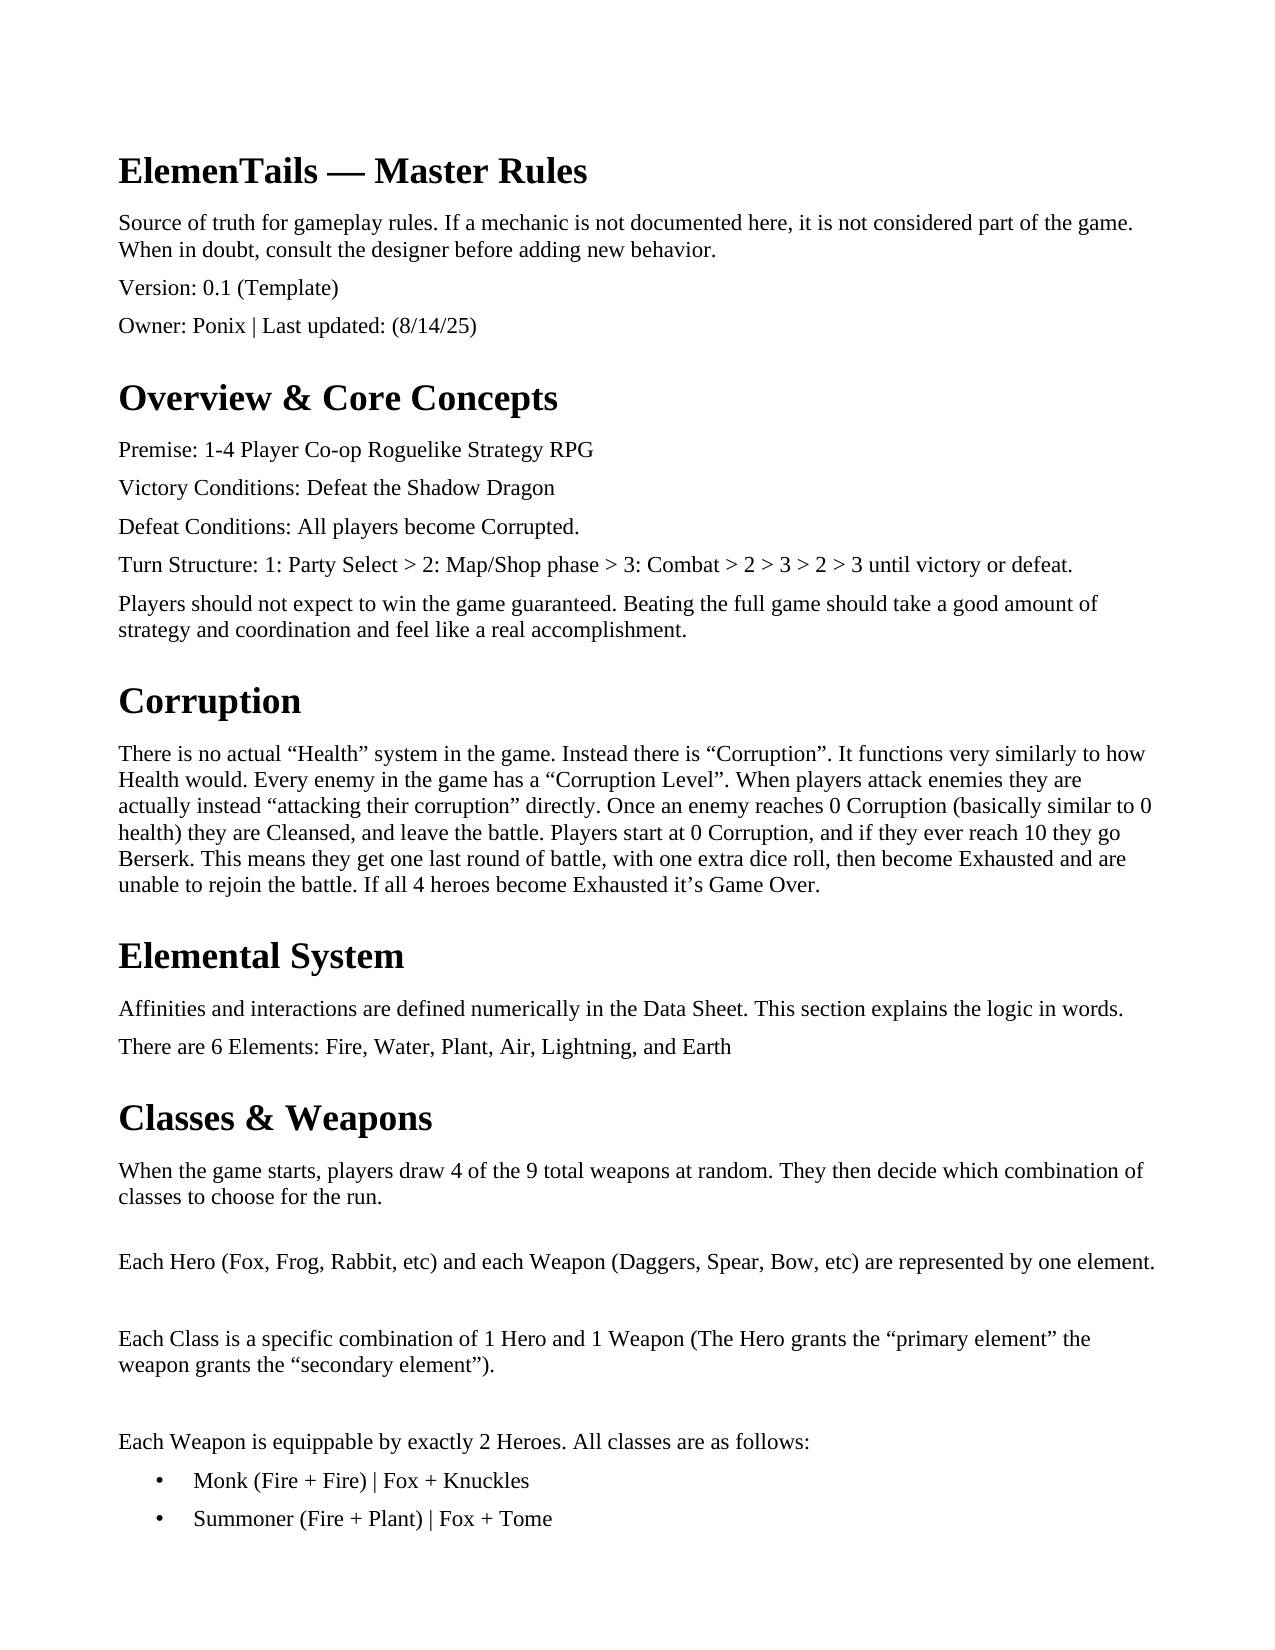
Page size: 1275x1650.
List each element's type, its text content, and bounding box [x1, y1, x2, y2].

text Each Weapon is equippable by exactly 2 Heroes. All classes are as follows: [118, 1428, 1157, 1454]
text Version: 0.1 (Template) [118, 274, 1157, 300]
text Defeat Conditions: All players become Corrupted. [118, 513, 1157, 539]
text Victory Conditions: Defeat the Shadow Dragon [118, 474, 1157, 501]
subtitle Elemental System [118, 934, 1157, 977]
list Monk (Fire + Fire) | Fox + Knuckles [156, 1467, 1157, 1493]
subtitle Classes & Weapons [118, 1096, 1157, 1139]
subtitle ElemenTails — Master Rules [118, 148, 1157, 191]
subtitle Overview & Core Concepts [118, 375, 1157, 418]
subtitle Corruption [118, 678, 1157, 722]
text Affinities and interactions are defined numerically in the Data Sheet. This section explains the logic in words. [118, 995, 1157, 1021]
text Players should not expect to win the game guaranteed. Beating the full game should take a good amount of strategy and coordination and feel like a real accomplishment. [118, 590, 1157, 642]
text Each Class is a specific combination of 1 Hero and 1 Weapon (The Hero grants the “primary element” the weapon grants the “secondary element”). [118, 1325, 1157, 1378]
text Turn Structure: 1: Party Select > 2: Map/Shop phase > 3: Combat > 2 > 3 > 2 > 3 until victory or defeat. [118, 551, 1157, 578]
list Summoner (Fire + Plant) | Fox + Tome [156, 1505, 1157, 1531]
text There is no actual “Health” system in the game. Instead there is “Corruption”. It functions very similarly to how Health would. Every enemy in the game has a “Corruption Level”. When players attack enemies they are actually instead “attacking their corruption” directly. Once an enemy reaches 0 Corruption (basically similar to 0 health) they are Cleansed, and leave the battle. Players start at 0 Corruption, and if they ever reach 10 they go Berserk. This means they get one last round of battle, with one extra dice roll, then become Exhausted and are unable to rejoin the battle. If all 4 heroes become Exhausted it’s Game Over. [118, 740, 1157, 898]
text Each Hero (Fox, Frog, Rabbit, etc) and each Weapon (Daggers, Spear, Bow, etc) are represented by one element. [118, 1248, 1157, 1274]
text When the game starts, players draw 4 of the 9 total weapons at random. They then decide which combination of classes to choose for the run. [118, 1157, 1157, 1236]
text Premise: 1-4 Player Co-op Roguelike Strategy RPG [118, 436, 1157, 462]
text There are 6 Elements: Fire, Water, Plant, Air, Lightning, and Earth [118, 1033, 1157, 1060]
text Owner: Ponix | Last updated: (8/14/25) [118, 312, 1157, 339]
text Source of truth for gameplay rules. If a mechanic is not documented here, it is not considered part of the game. When in doubt, consult the designer before adding new behavior. [118, 209, 1157, 262]
